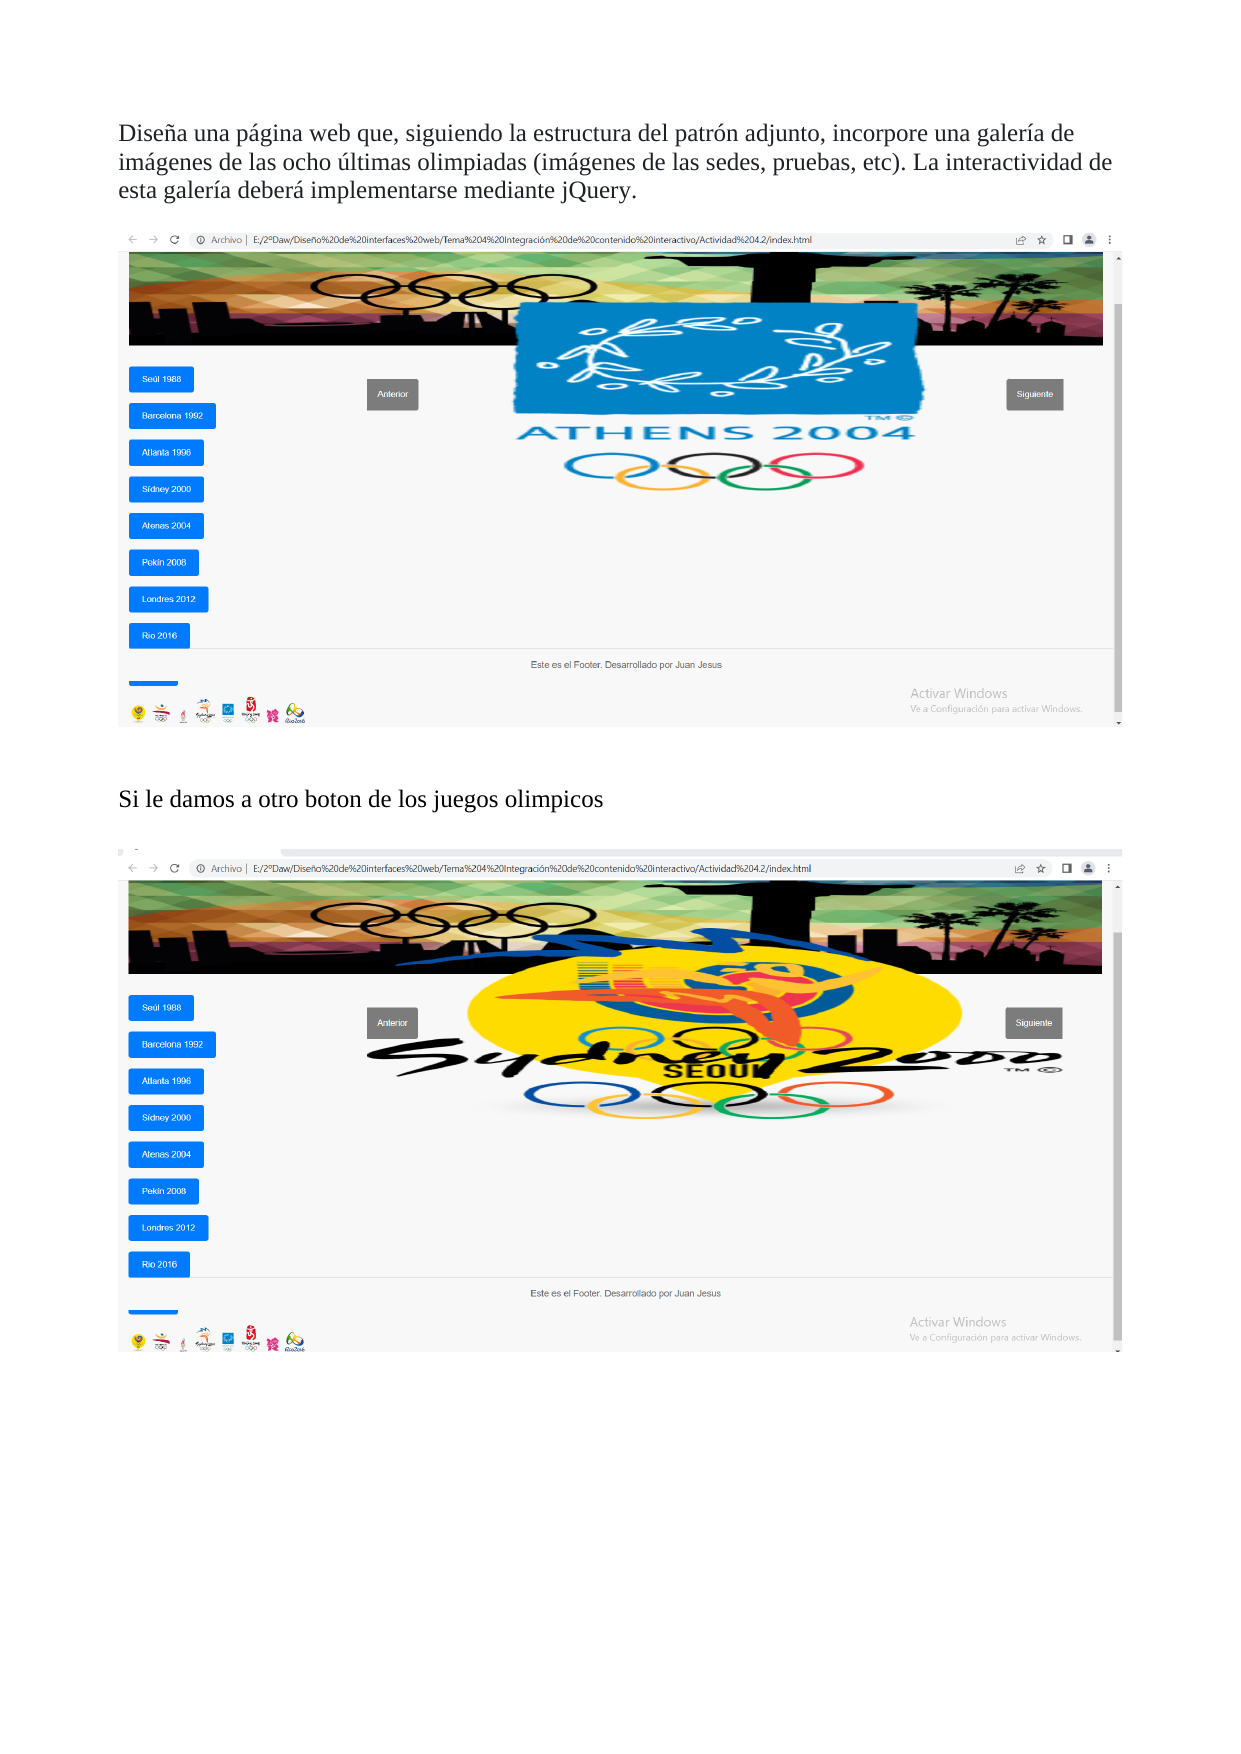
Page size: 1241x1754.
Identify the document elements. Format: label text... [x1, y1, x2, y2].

picture [118, 849, 1123, 1352]
text Si le damos a otro boton de los juegos olimpicos [118, 784, 1122, 813]
picture [118, 233, 1123, 727]
text Diseña una página web que, siguiendo la estructura del patrón adjunto, incorpore una galería de imágenes de las ocho últimas olimpiadas (imágenes de las sedes, pruebas, etc). La interactividad de esta galería deberá implementarse mediante jQuery. [118, 118, 1122, 204]
